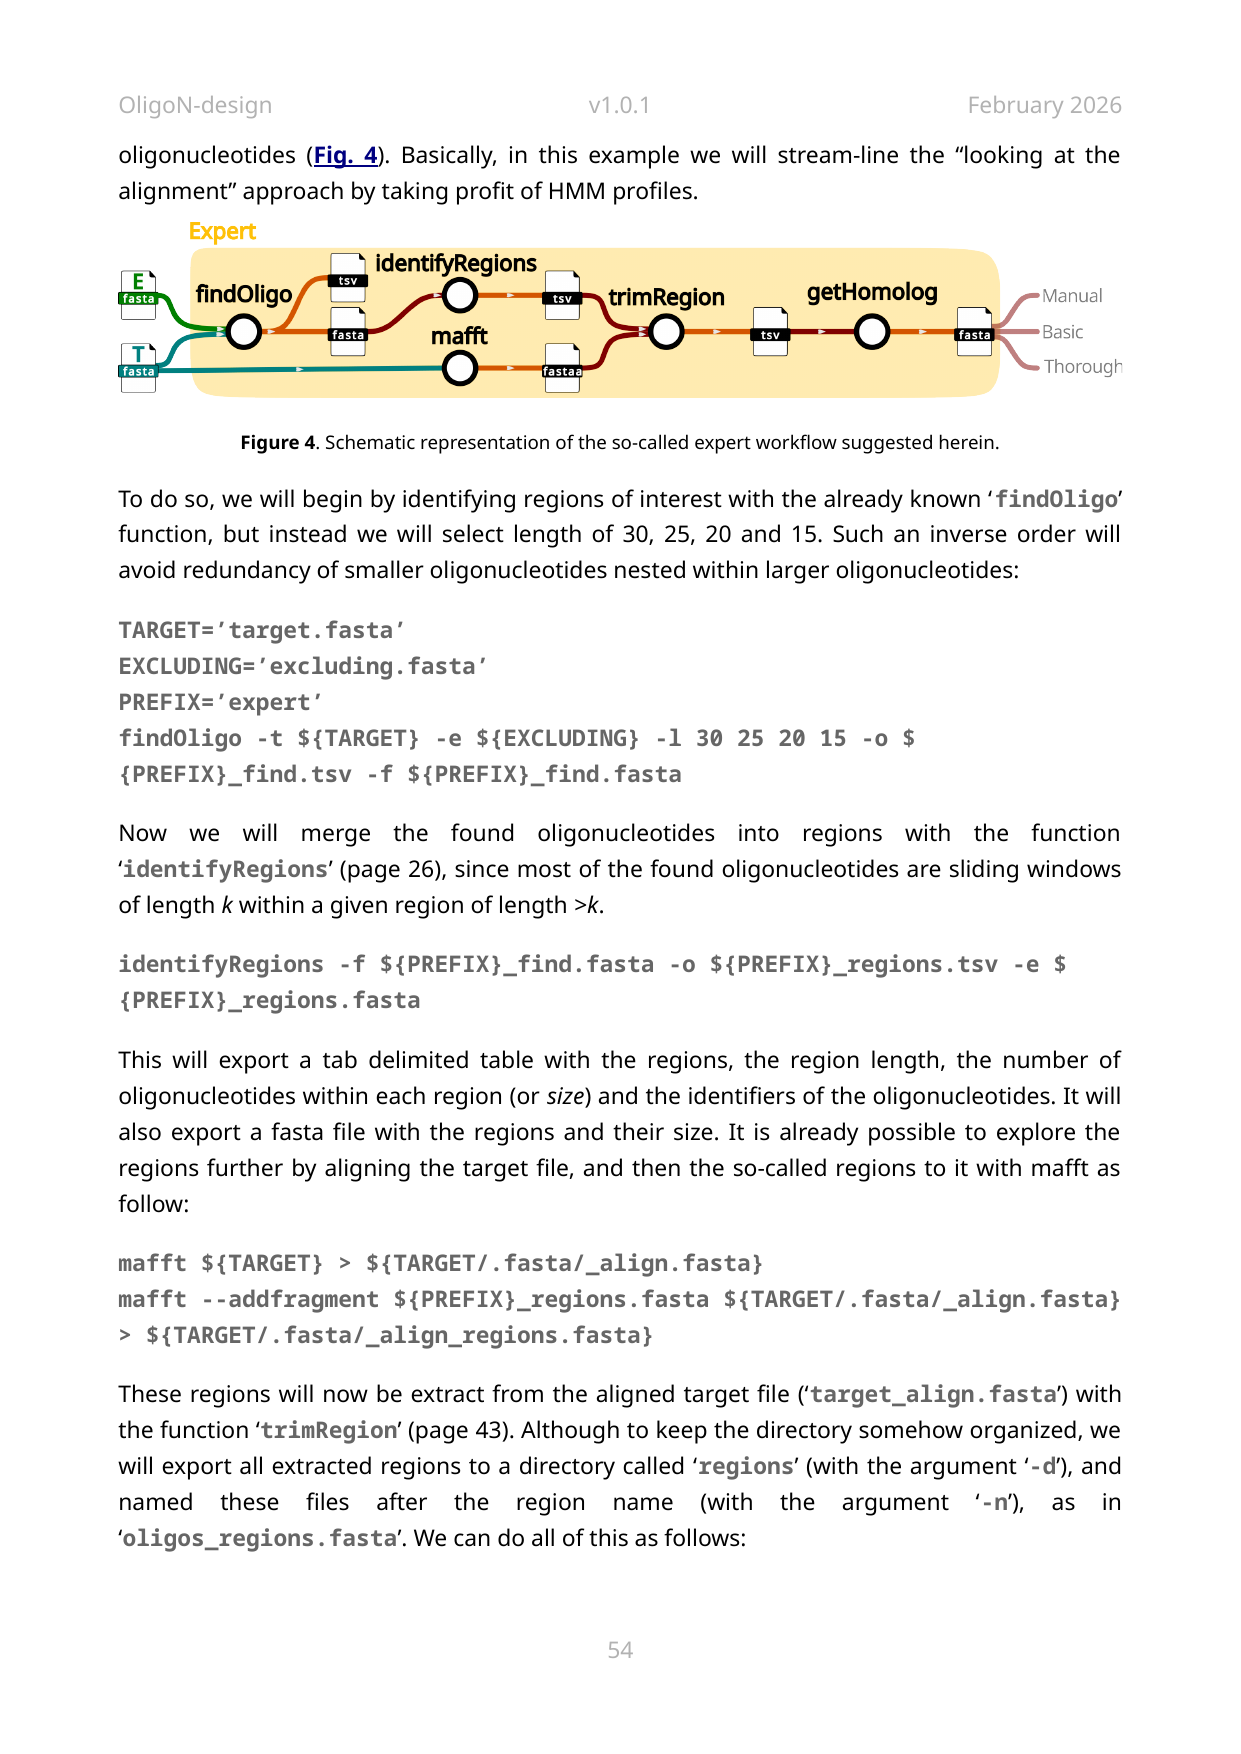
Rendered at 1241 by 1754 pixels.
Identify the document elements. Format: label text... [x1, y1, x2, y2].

text TARGET=’target.fasta’ EXCLUDING=’excluding.fasta’ PREFIX=’expert’ [118, 614, 1122, 717]
text findOligo -t ${TARGET} -e ${EXCLUDING} -l 30 25 20 15 -o ${PREFIX}_find.tsv -f ${PREFIX}_find.fasta [118, 722, 1122, 789]
text Figure 4. Schematic representation of the so-called expert workflow suggested herein. [118, 398, 1122, 455]
text oligonucleotides (Fig. 4). Basically, in this example we will stream-line the “looking at the alignment” approach by taking profit of HMM profiles. [118, 139, 1122, 206]
text mafft ${TARGET} > ${TARGET/.fasta/_align.fasta} [118, 1247, 1122, 1278]
text To do so, we will begin by identifying regions of interest with the already known ‘findOligo’ function, but instead we will select length of 30, 25, 20 and 15. Such an inverse order will avoid redundancy of smaller oligonucleotides nested within larger oligonucleotides: [118, 482, 1122, 586]
picture [118, 222, 1123, 398]
text Now we will merge the found oligonucleotides into regions with the function ‘identifyRegions’ (page 26), since most of the found oligonucleotides are sliding windows of length k within a given region of length >k. [118, 817, 1122, 920]
text mafft --addfragment ${PREFIX}_regions.fasta ${TARGET/.fasta/_align.fasta} > ${TARGET/.fasta/_align_regions.fasta} [118, 1283, 1122, 1350]
text identifyRegions -f ${PREFIX}_find.fasta -o ${PREFIX}_regions.tsv -e ${PREFIX}_regions.fasta [118, 948, 1122, 1016]
text These regions will now be extract from the aligned target file (‘target_align.fasta’) with the function ‘trimRegion’ (page 42). Although to keep the directory somehow organized, we will export all extracted regions to a directory called ‘regions’ (with the argument ‘-d’), and named these files after the region name (with the argument ‘-n’), as in ‘oligos_regions.fasta’. We can do all of this as follows: [118, 1378, 1122, 1553]
text This will export a tab delimited table with the regions, the region length, the number of oligonucleotides within each region (or size) and the identifiers of the oligonucleotides. It will also export a fasta file with the regions and their size. It is already possible to explore the regions further by aligning the target file, and then the so-called regions to it with mafft as follow: [118, 1044, 1122, 1219]
